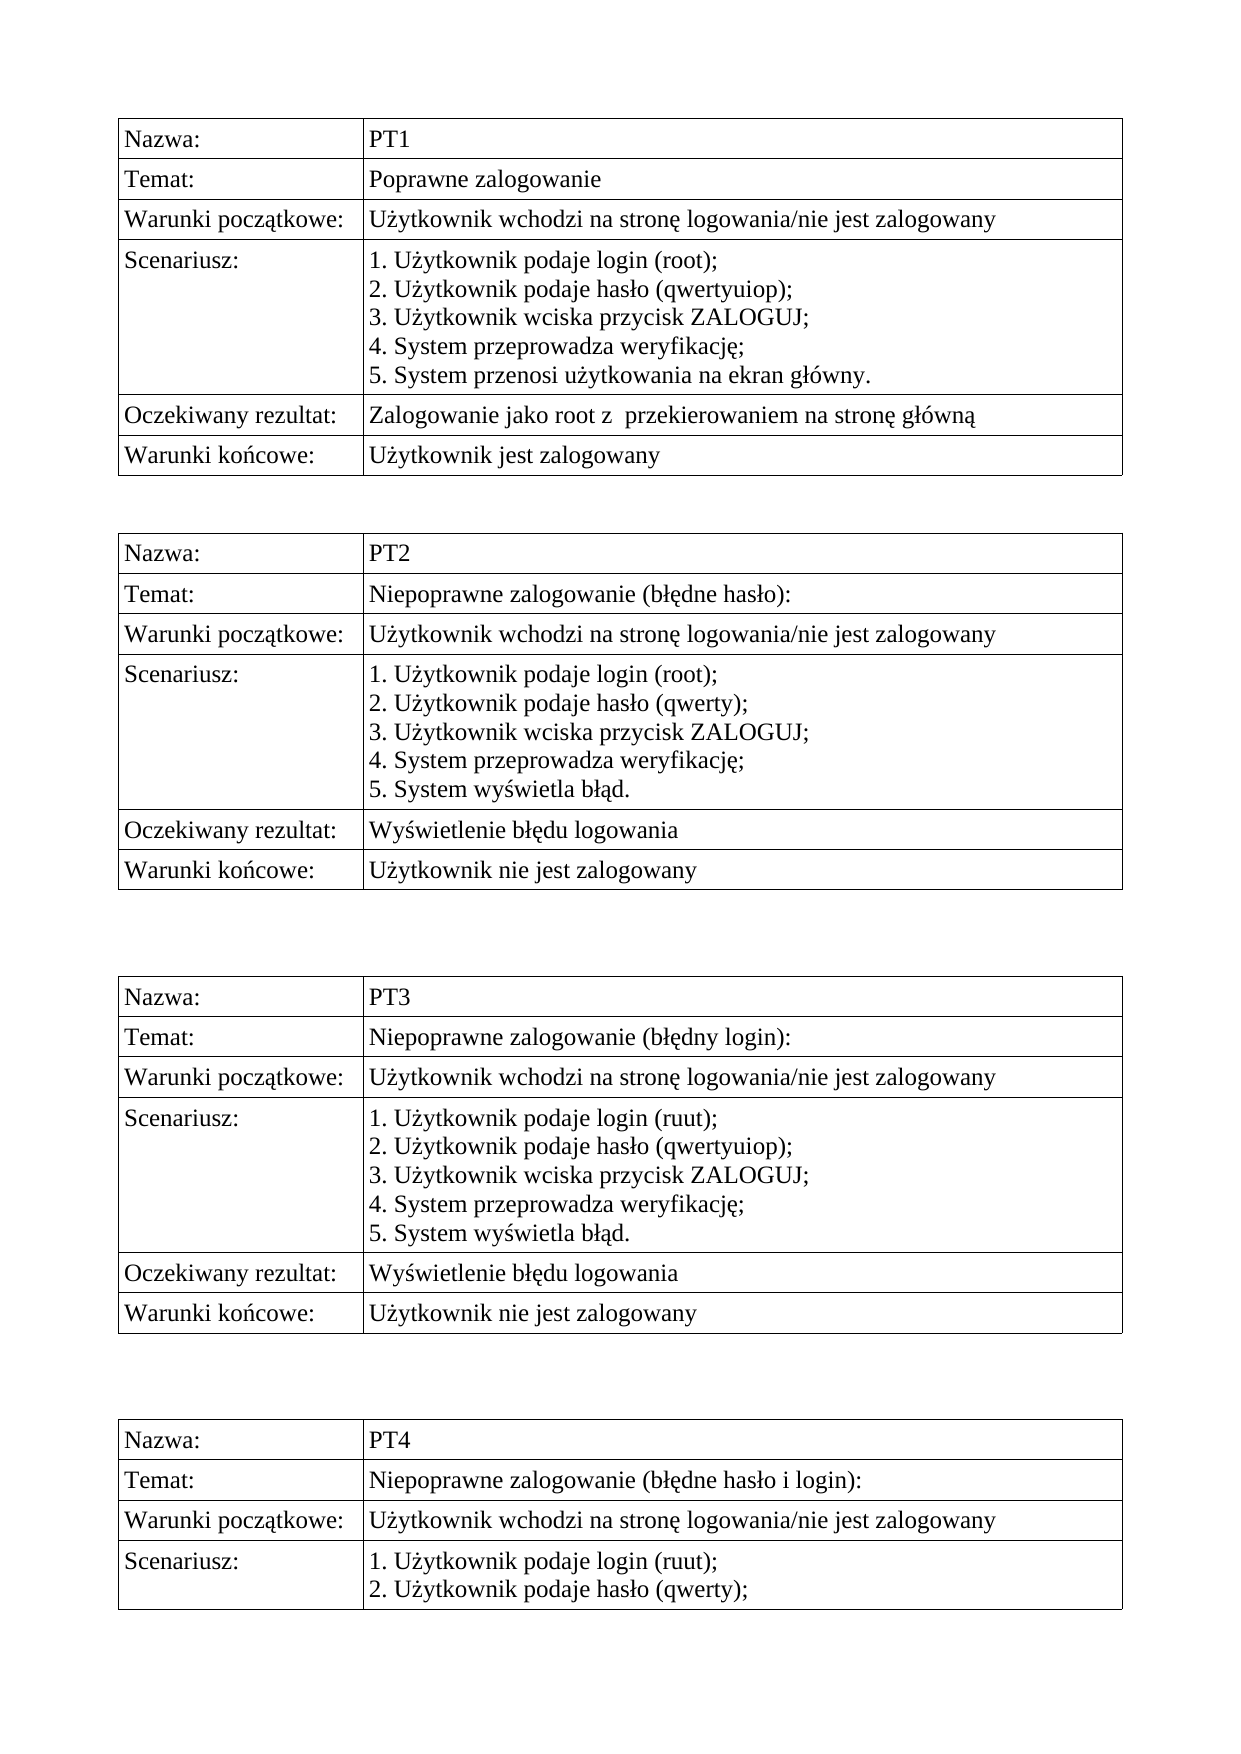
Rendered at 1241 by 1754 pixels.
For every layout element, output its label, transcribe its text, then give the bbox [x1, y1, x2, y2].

table_header PT3 [364, 977, 1122, 1016]
table_header Nazwa: [119, 1420, 363, 1459]
table_cell 1. Użytkownik podaje login (root); 2. Użytkownik podaje hasło (qwerty); 3. Użytkownik wciska przycisk ZALOGUJ; 4. System przeprowadza weryfikację; 5. System wyświetla błąd. [364, 655, 1122, 809]
table_header Nazwa: [119, 977, 363, 1016]
table_header Nazwa: [119, 534, 363, 573]
table_cell Użytkownik jest zalogowany [364, 436, 1122, 475]
table_cell Wyświetlenie błędu logowania [364, 1253, 1122, 1292]
table_cell Temat: [119, 1017, 363, 1056]
table_cell Użytkownik wchodzi na stronę logowania/nie jest zalogowany [364, 614, 1122, 654]
table_cell Warunki końcowe: [119, 436, 363, 475]
table_cell Scenariusz: [119, 655, 363, 809]
table_cell Oczekiwany rezultat: [119, 810, 363, 849]
table_cell Temat: [119, 1460, 363, 1500]
table_cell Warunki początkowe: [119, 200, 363, 239]
table_cell Scenariusz: [119, 240, 363, 394]
table_cell Warunki początkowe: [119, 1057, 363, 1097]
table_header PT4 [364, 1420, 1122, 1459]
table_cell 1. Użytkownik podaje login (root); 2. Użytkownik podaje hasło (qwertyuiop); 3. Użytkownik wciska przycisk ZALOGUJ; 4. System przeprowadza weryfikację; 5. System przenosi użytkowania na ekran główny. [364, 240, 1122, 394]
table_cell Użytkownik nie jest zalogowany [364, 1293, 1122, 1333]
table_cell Niepoprawne zalogowanie (błędne hasło): [364, 574, 1122, 613]
table_cell 1. Użytkownik podaje login (ruut); 2. Użytkownik podaje hasło (qwertyuiop); 3. Użytkownik wciska przycisk ZALOGUJ; 4. System przeprowadza weryfikację; 5. System wyświetla błąd. [364, 1098, 1122, 1252]
table_cell Niepoprawne zalogowanie (błędne hasło i login): [364, 1460, 1122, 1500]
table_cell Oczekiwany rezultat: [119, 1253, 363, 1292]
table_cell Warunki końcowe: [119, 1293, 363, 1333]
table_cell Warunki końcowe: [119, 850, 363, 889]
table_cell Użytkownik nie jest zalogowany [364, 850, 1122, 889]
table_cell Niepoprawne zalogowanie (błędny login): [364, 1017, 1122, 1056]
table_cell Zalogowanie jako root z przekierowaniem na stronę główną [364, 395, 1122, 435]
table_cell 1. Użytkownik podaje login (ruut); 2. Użytkownik podaje hasło (qwerty); [364, 1541, 1122, 1609]
table_header PT1 [364, 119, 1122, 158]
table_cell Warunki początkowe: [119, 1501, 363, 1540]
table_cell Scenariusz: [119, 1098, 363, 1252]
table_cell Temat: [119, 159, 363, 199]
table_cell Wyświetlenie błędu logowania [364, 810, 1122, 849]
table_cell Poprawne zalogowanie [364, 159, 1122, 199]
table_header PT2 [364, 534, 1122, 573]
table_cell Użytkownik wchodzi na stronę logowania/nie jest zalogowany [364, 1057, 1122, 1097]
table_cell Oczekiwany rezultat: [119, 395, 363, 435]
table_cell Scenariusz: [119, 1541, 363, 1609]
table_cell Użytkownik wchodzi na stronę logowania/nie jest zalogowany [364, 200, 1122, 239]
table_cell Temat: [119, 574, 363, 613]
table_cell Warunki początkowe: [119, 614, 363, 654]
table_header Nazwa: [119, 119, 363, 158]
table_cell Użytkownik wchodzi na stronę logowania/nie jest zalogowany [364, 1501, 1122, 1540]
